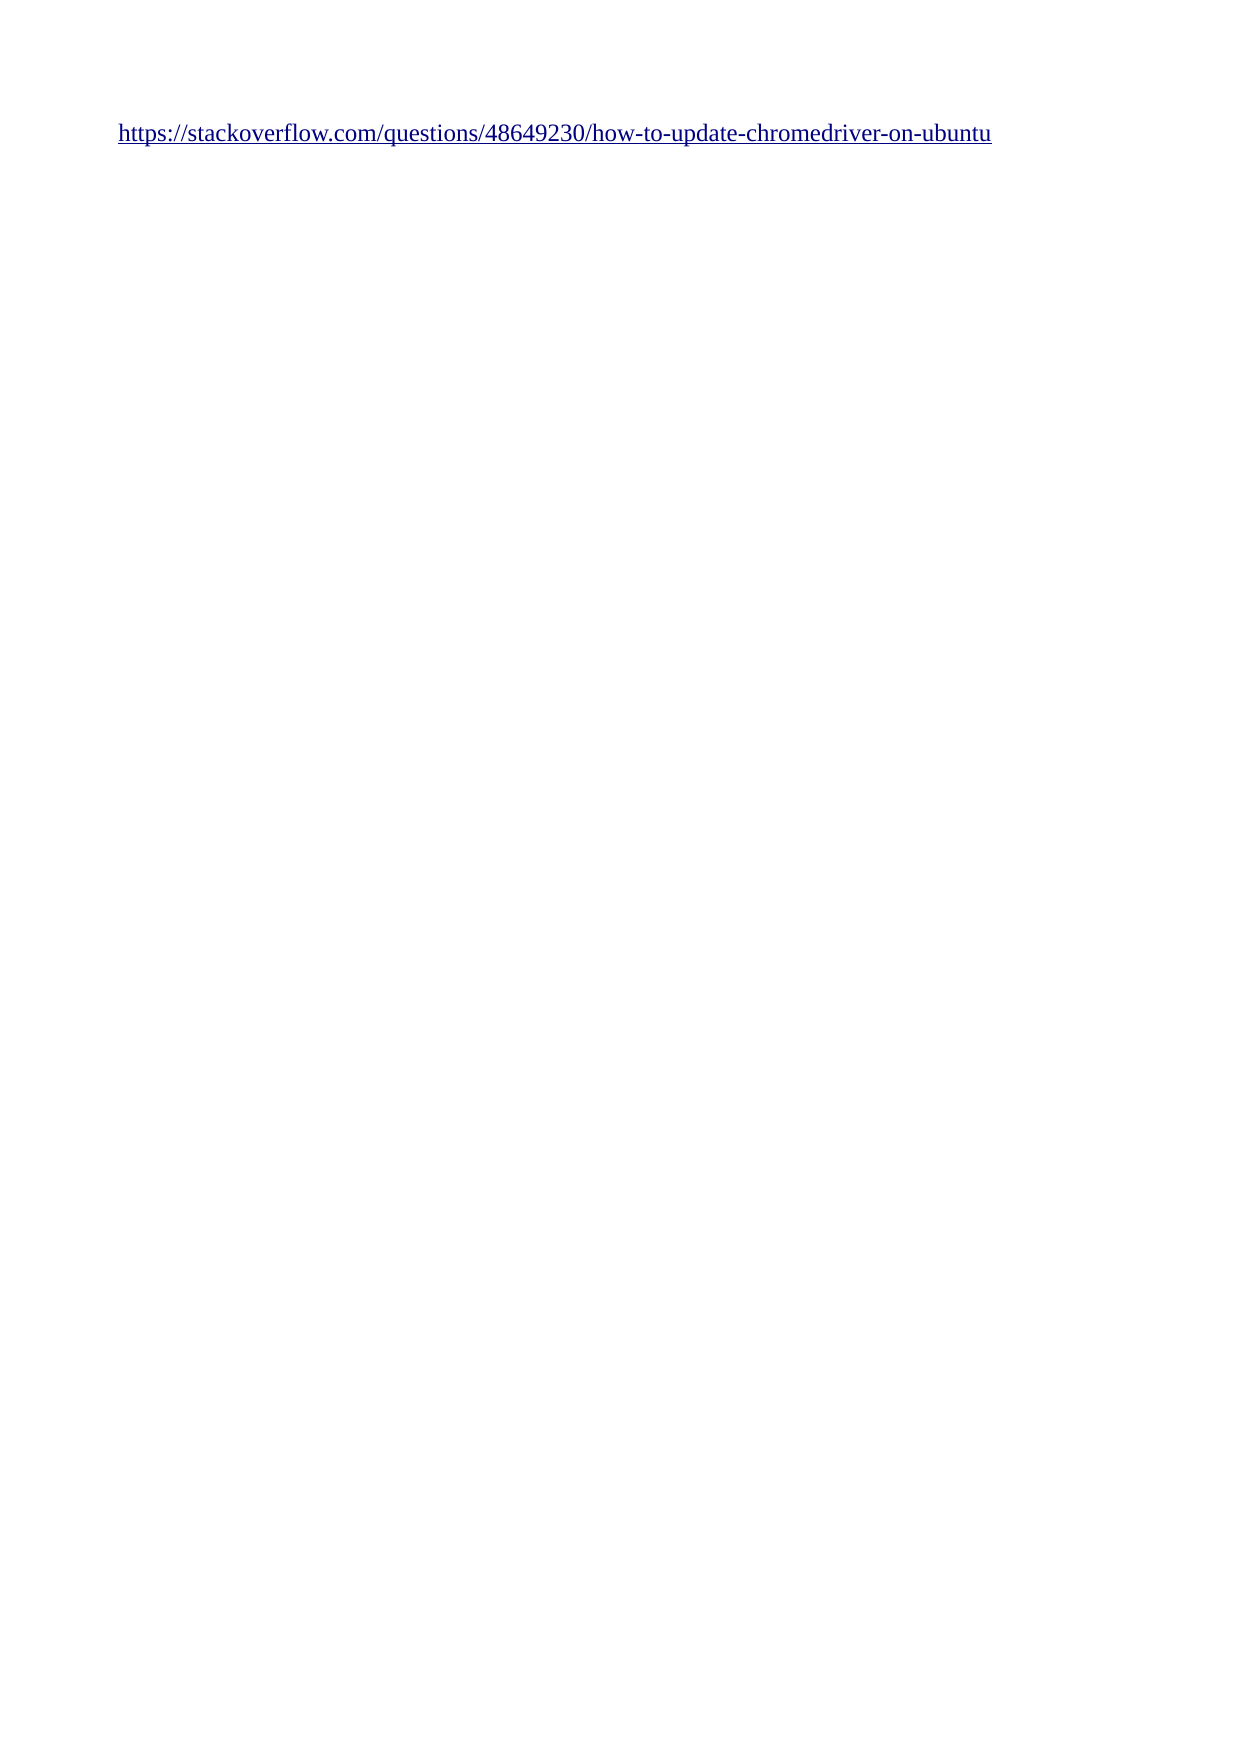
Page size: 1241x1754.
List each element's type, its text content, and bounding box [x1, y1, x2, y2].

text https://stackoverflow.com/questions/48649230/how-to-update-chromedriver-on-ubuntu [118, 118, 1122, 147]
